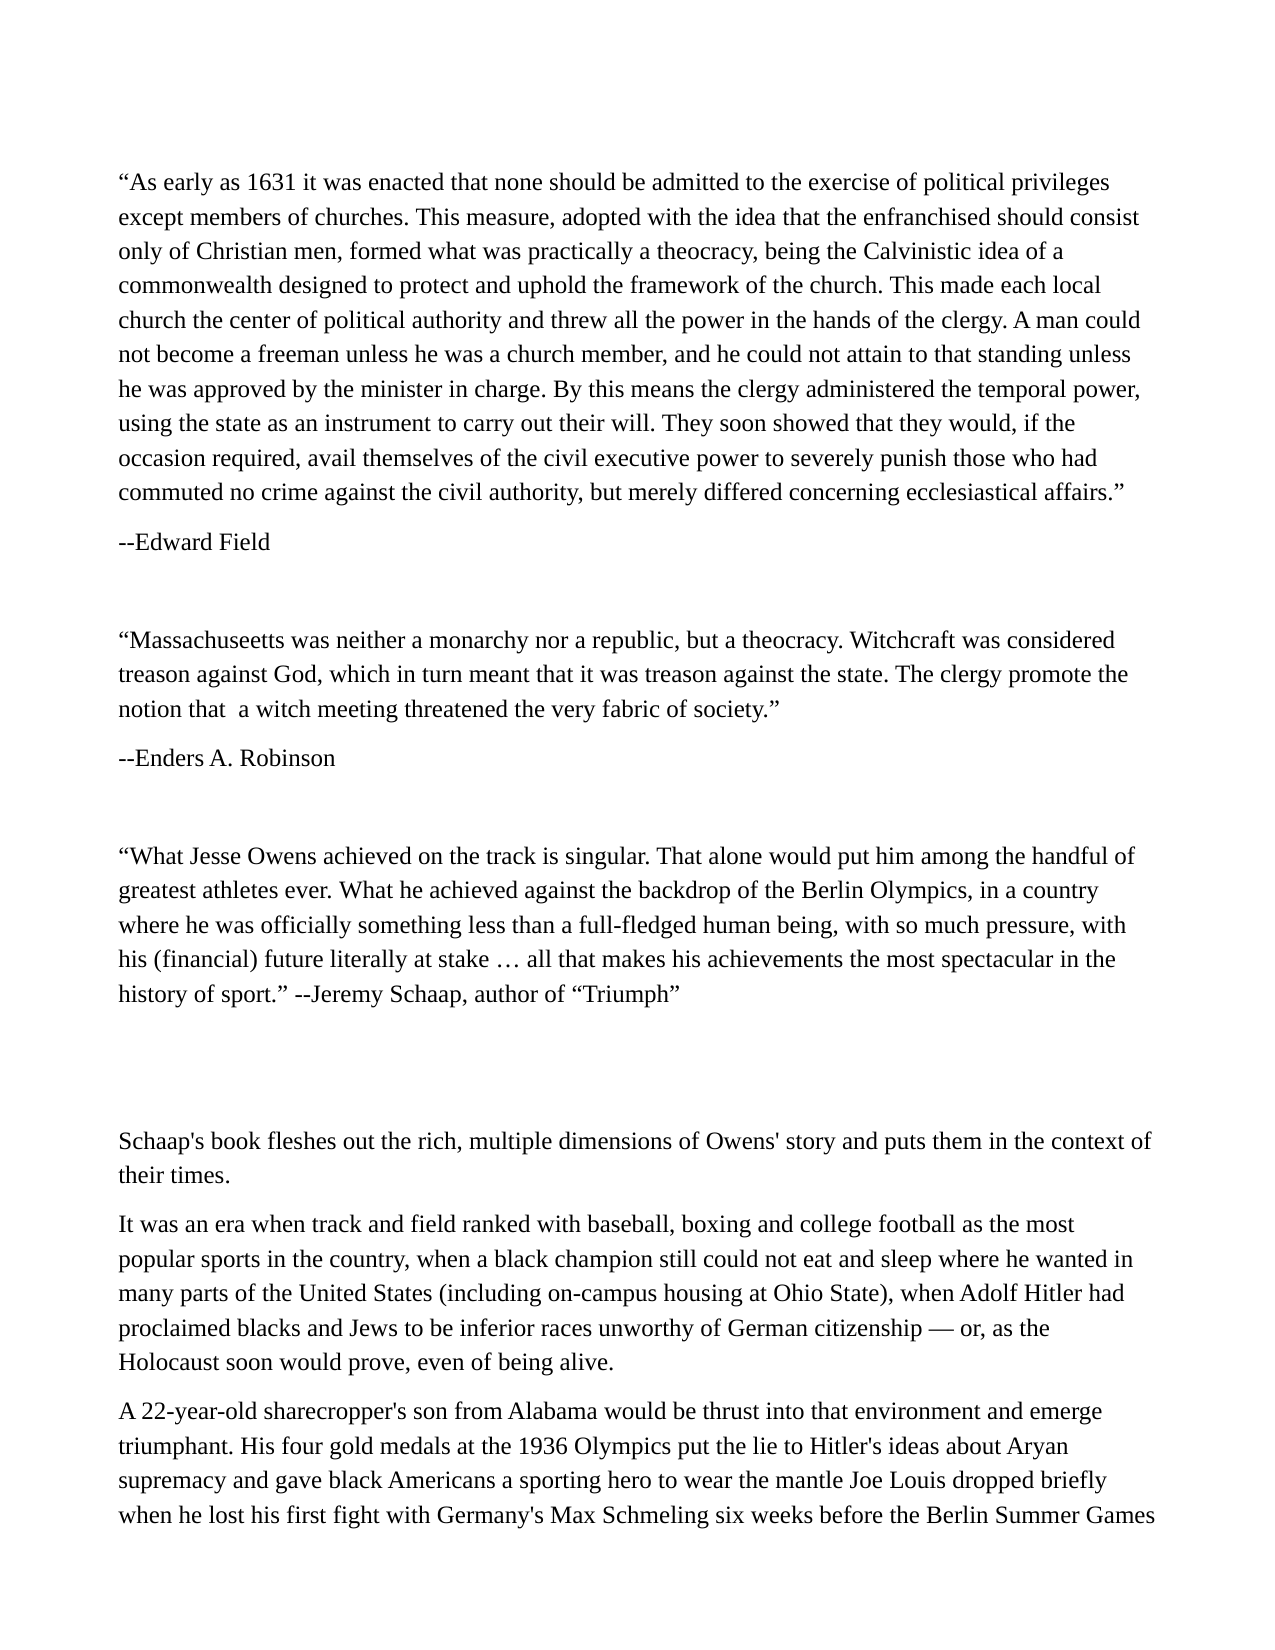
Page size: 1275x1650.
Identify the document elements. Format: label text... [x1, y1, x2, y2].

text --Edward Field [118, 527, 1157, 555]
text It was an era when track and field ranked with baseball, boxing and college football as the most popular sports in the country, when a black champion still could not eat and sleep where he wanted in many parts of the United States (including on-campus housing at Ohio State), when Adolf Hitler had proclaimed blacks and Jews to be inferior races unworthy of German citizenship — or, as the Holocaust soon would prove, even of being alive. [118, 1209, 1157, 1376]
text “As early as 1631 it was enacted that none should be admitted to the exercise of political privileges except members of churches. This measure, adopted with the idea that the enfranchised should consist only of Christian men, formed what was practically a theocracy, being the Calvinistic idea of a commonwealth designed to protect and uphold the framework of the church. This made each local church the center of political authority and threw all the power in the hands of the clergy. A man could not become a freeman unless he was a church member, and he could not attain to that standing unless he was approved by the minister in charge. By this means the clergy administered the temporal power, using the state as an instrument to carry out their will. They soon showed that they would, if the occasion required, avail themselves of the civil executive power to severely punish those who had commuted no crime against the civil authority, but merely differed concerning ecclesiastical affairs.” [118, 167, 1157, 506]
text A 22-year-old sharecropper's son from Alabama would be thrust into that environment and emerge triumphant. His four gold medals at the 1936 Olympics put the lie to Hitler's ideas about Aryan supremacy and gave black Americans a sporting hero to wear the mantle Joe Louis dropped briefly when he lost his first fight with Germany's Max Schmeling six weeks before the Berlin Summer Games [118, 1396, 1157, 1529]
text --Enders A. Robinson [118, 743, 1157, 771]
text “Massachuseetts was neither a monarchy nor a republic, but a theocracy. Witchcraft was considered treason against God, which in turn meant that it was treason against the state. The clergy promote the notion that a witch meeting threatened the very fabric of society.” [118, 625, 1157, 722]
text “What Jesse Owens achieved on the track is singular. That alone would put him among the handful of greatest athletes ever. What he achieved against the backdrop of the Berlin Olympics, in a country where he was officially something less than a full-fledged human being, with so much pressure, with his (financial) future literally at stake … all that makes his achievements the most spectacular in the history of sport.” --Jeremy Schaap, author of “Triumph” [118, 841, 1157, 1007]
text Schaap's book fleshes out the rich, multiple dimensions of Owens' story and puts them in the context of their times. [118, 1126, 1157, 1189]
